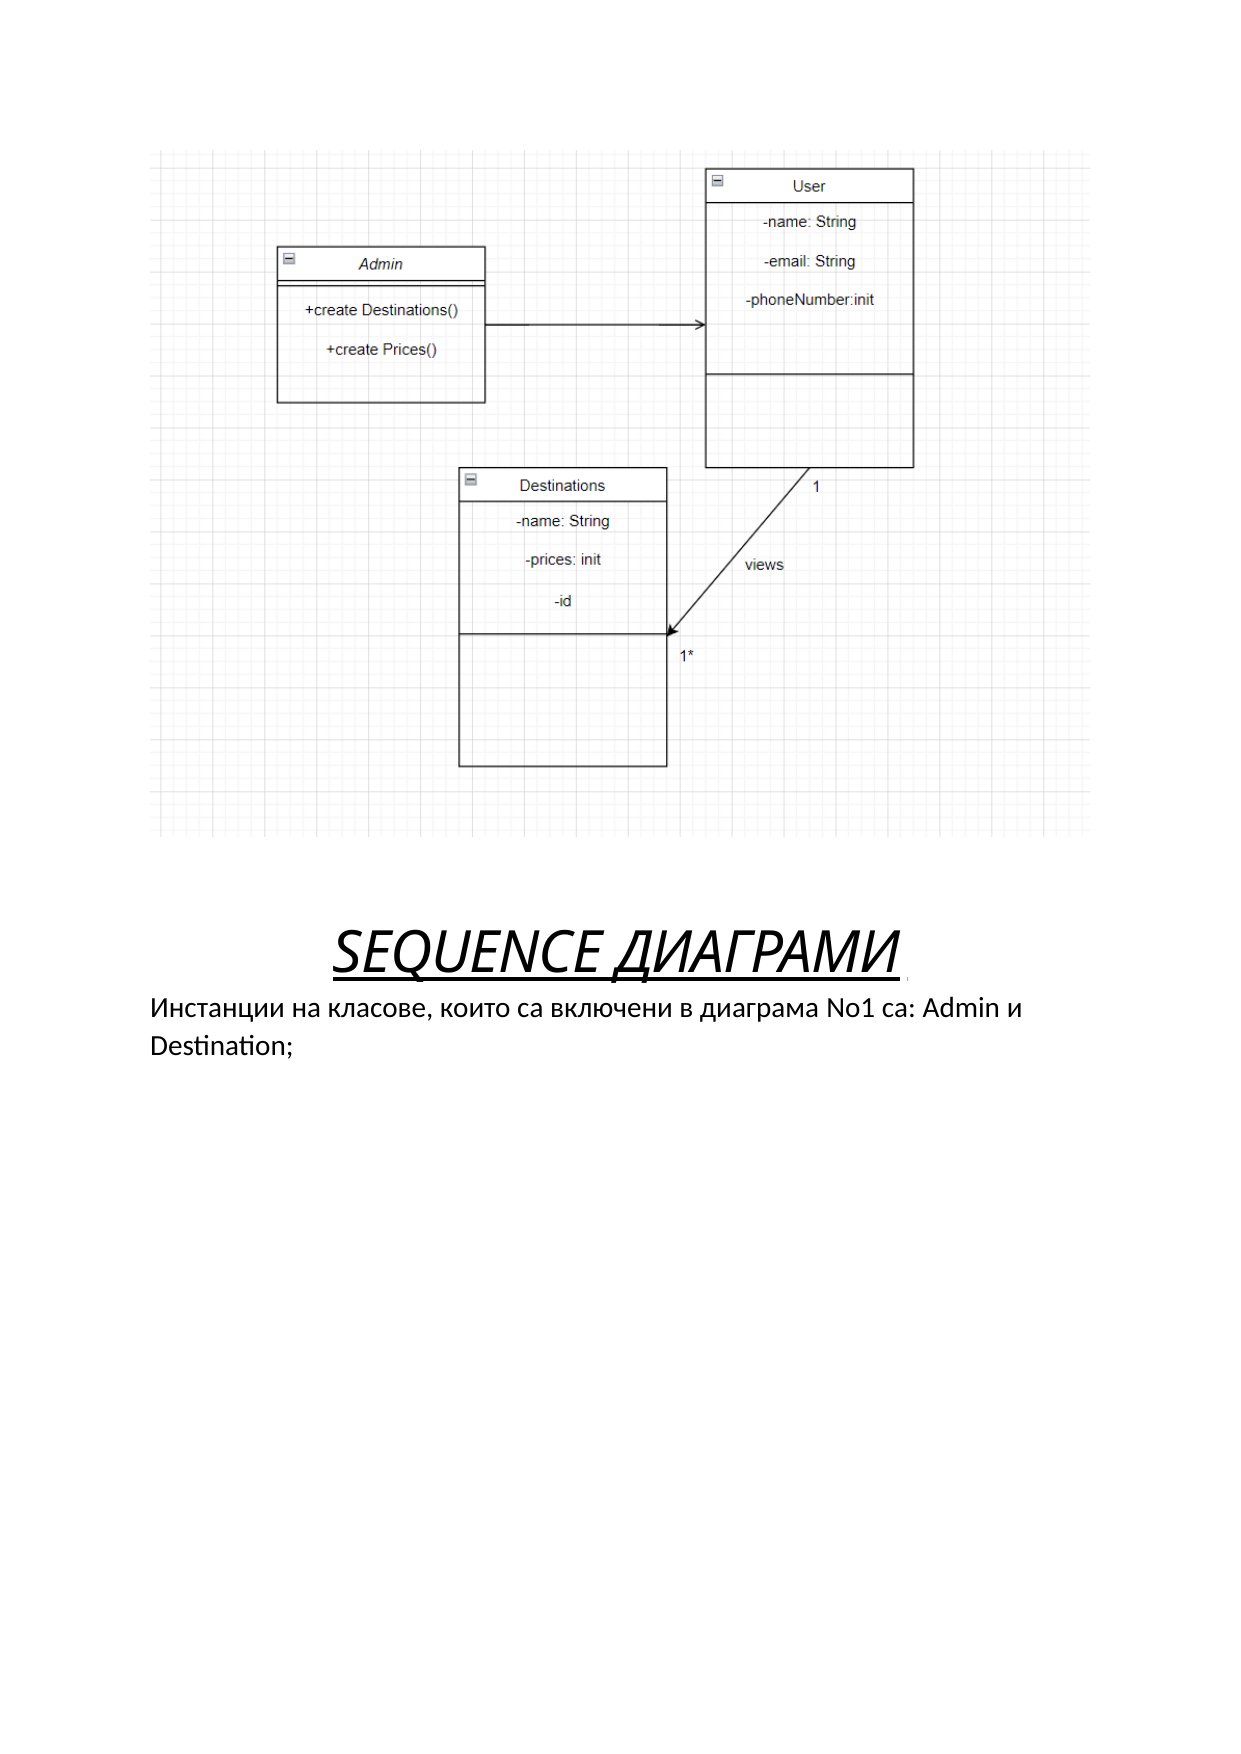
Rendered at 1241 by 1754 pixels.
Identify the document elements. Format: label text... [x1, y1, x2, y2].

text Инстанции на класове, които са включени в диаграма No1 са: Admin и Destination; [150, 989, 1090, 1062]
title SEQUENCE ДИАГРАМИ [150, 910, 1090, 989]
